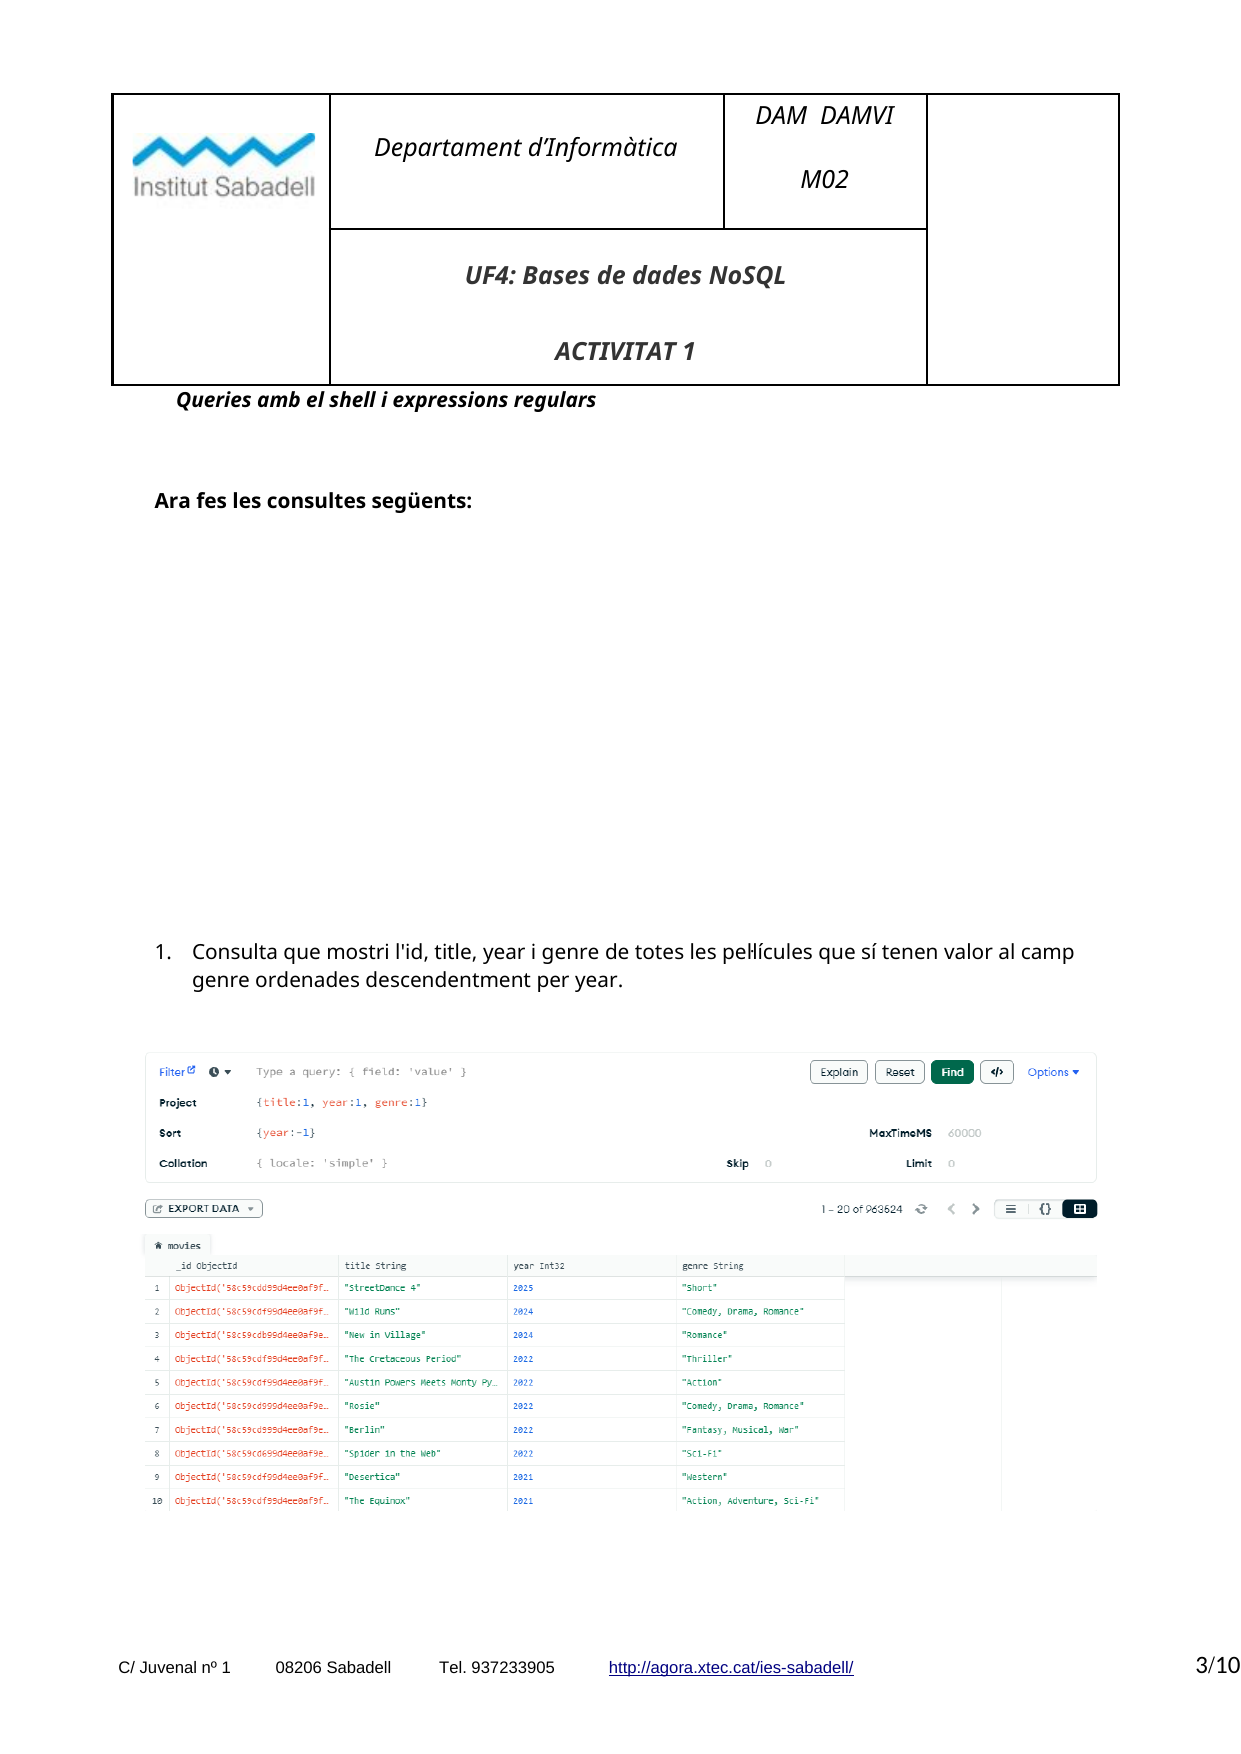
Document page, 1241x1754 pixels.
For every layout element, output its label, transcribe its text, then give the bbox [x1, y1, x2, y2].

picture [136, 1047, 1104, 1516]
text Ara fes les consultes següents: [154, 487, 1122, 515]
picture [132, 133, 316, 212]
list Consulta que mostri l'id, title, year i genre de totes les pel·lícules que sí tenen valor al camp genre ordenades descendentment per year. [154, 937, 1122, 994]
